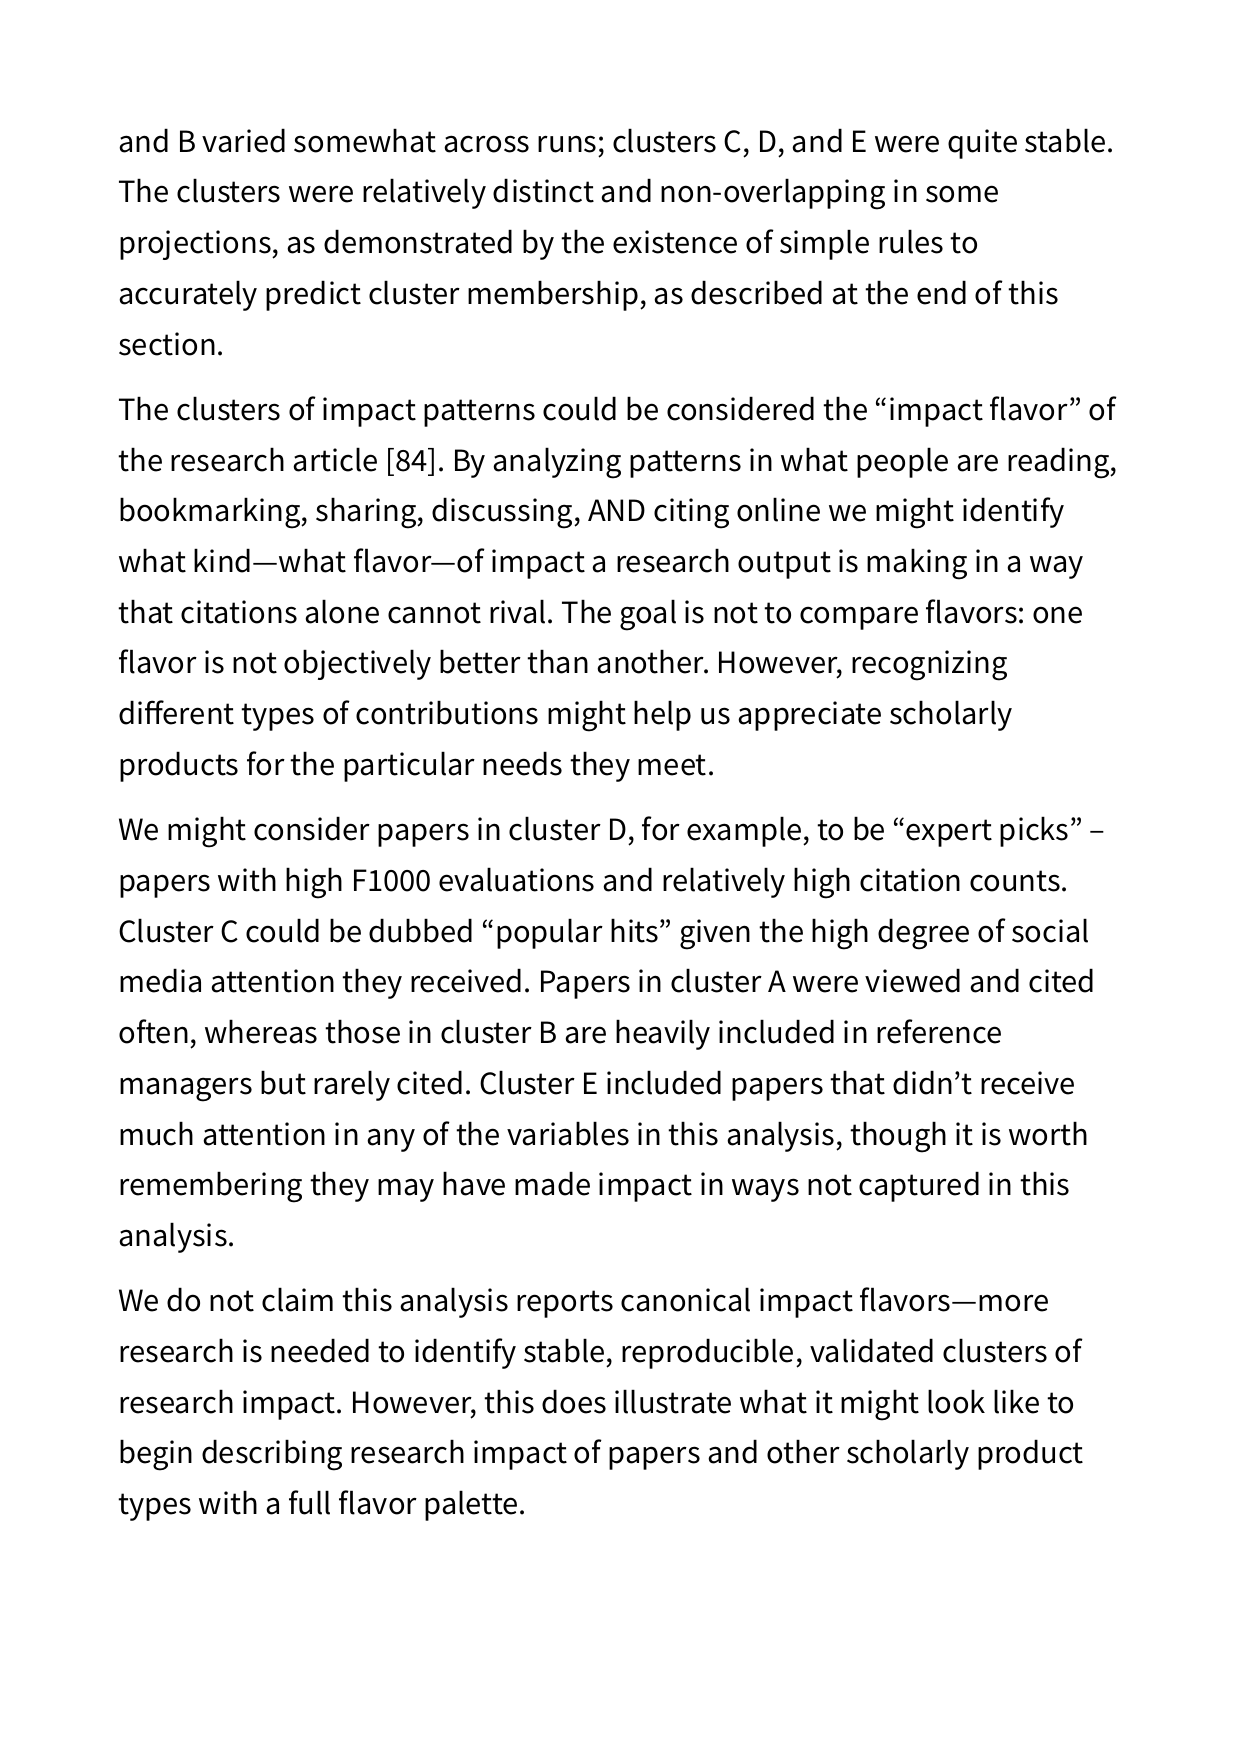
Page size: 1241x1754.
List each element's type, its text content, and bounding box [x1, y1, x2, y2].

text The clusters of impact patterns could be considered the “impact flavor” of the research article [84]. By analyzing patterns in what people are reading, bookmarking, sharing, discussing, AND citing online we might identify what kind—what flavor—of impact a research output is making in a way that citations alone cannot rival. The goal is not to compare flavors: one flavor is not objectively better than another. However, recognizing different types of contributions might help us appreciate scholarly products for the particular needs they meet. [118, 386, 1122, 784]
text We do not claim this analysis reports canonical impact flavors—more research is needed to identify stable, reproducible, validated clusters of research impact. However, this does illustrate what it might look like to begin describing research impact of papers and other scholarly product types with a full flavor palette. [118, 1278, 1122, 1523]
text and B varied somewhat across runs; clusters C, D, and E were quite stable. The clusters were relatively distinct and non-overlapping in some projections, as demonstrated by the existence of simple rules to accurately predict cluster membership, as described at the end of this section. [118, 118, 1122, 363]
text We might consider papers in cluster D, for example, to be “expert picks” – papers with high F1000 evaluations and relatively high citation counts. Cluster C could be dubbed “popular hits” given the high degree of social media attention they received. Papers in cluster A were viewed and cited often, whereas those in cluster B are heavily included in reference managers but rarely cited. Cluster E included papers that didn’t receive much attention in any of the variables in this analysis, though it is worth remembering they may have made impact in ways not captured in this analysis. [118, 807, 1122, 1255]
